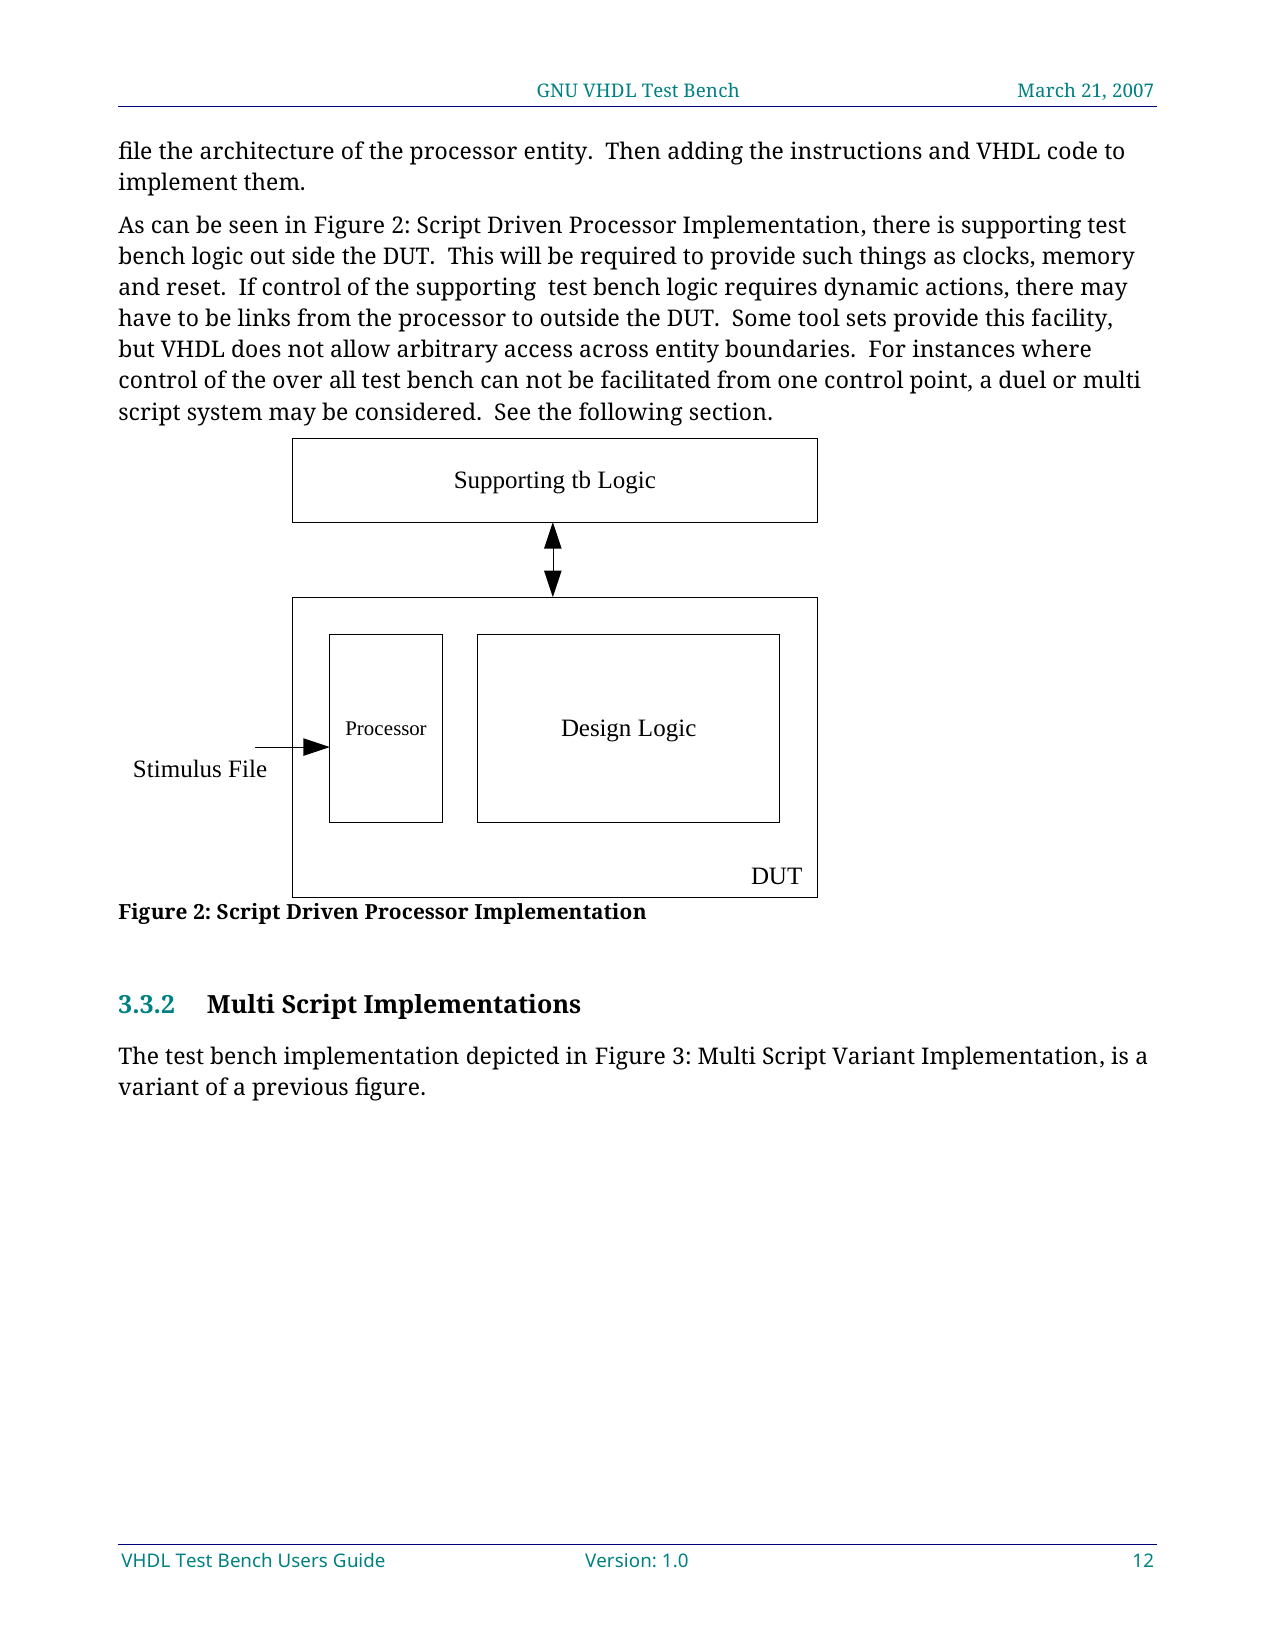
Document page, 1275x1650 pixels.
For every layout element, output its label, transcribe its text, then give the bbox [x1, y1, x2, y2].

text file the architecture of the processor entity. Then adding the instructions and VHDL code to implement them. [118, 135, 1157, 197]
text As can be seen in Figure 2: Script Driven Processor Implementation, there is supporting test bench logic out side the DUT. This will be required to provide such things as clocks, memory and reset. If control of the supporting test bench logic requires dynamic actions, there may have to be links from the processor to outside the DUT. Some tool sets provide this facility, but VHDL does not allow arbitrary access across entity boundaries. For instances where control of the over all test bench can not be facilitated from one control point, a duel or multi script system may be considered. See the following section. [118, 209, 1157, 427]
text The test bench implementation depicted in Figure 3: Multi Script Variant Implementation, is a variant of a previous figure. [118, 1039, 1157, 1102]
subtitle Multi Script Implementations [118, 987, 1157, 1021]
text Figure 2: Script Driven Processor Implementation [118, 451, 818, 926]
